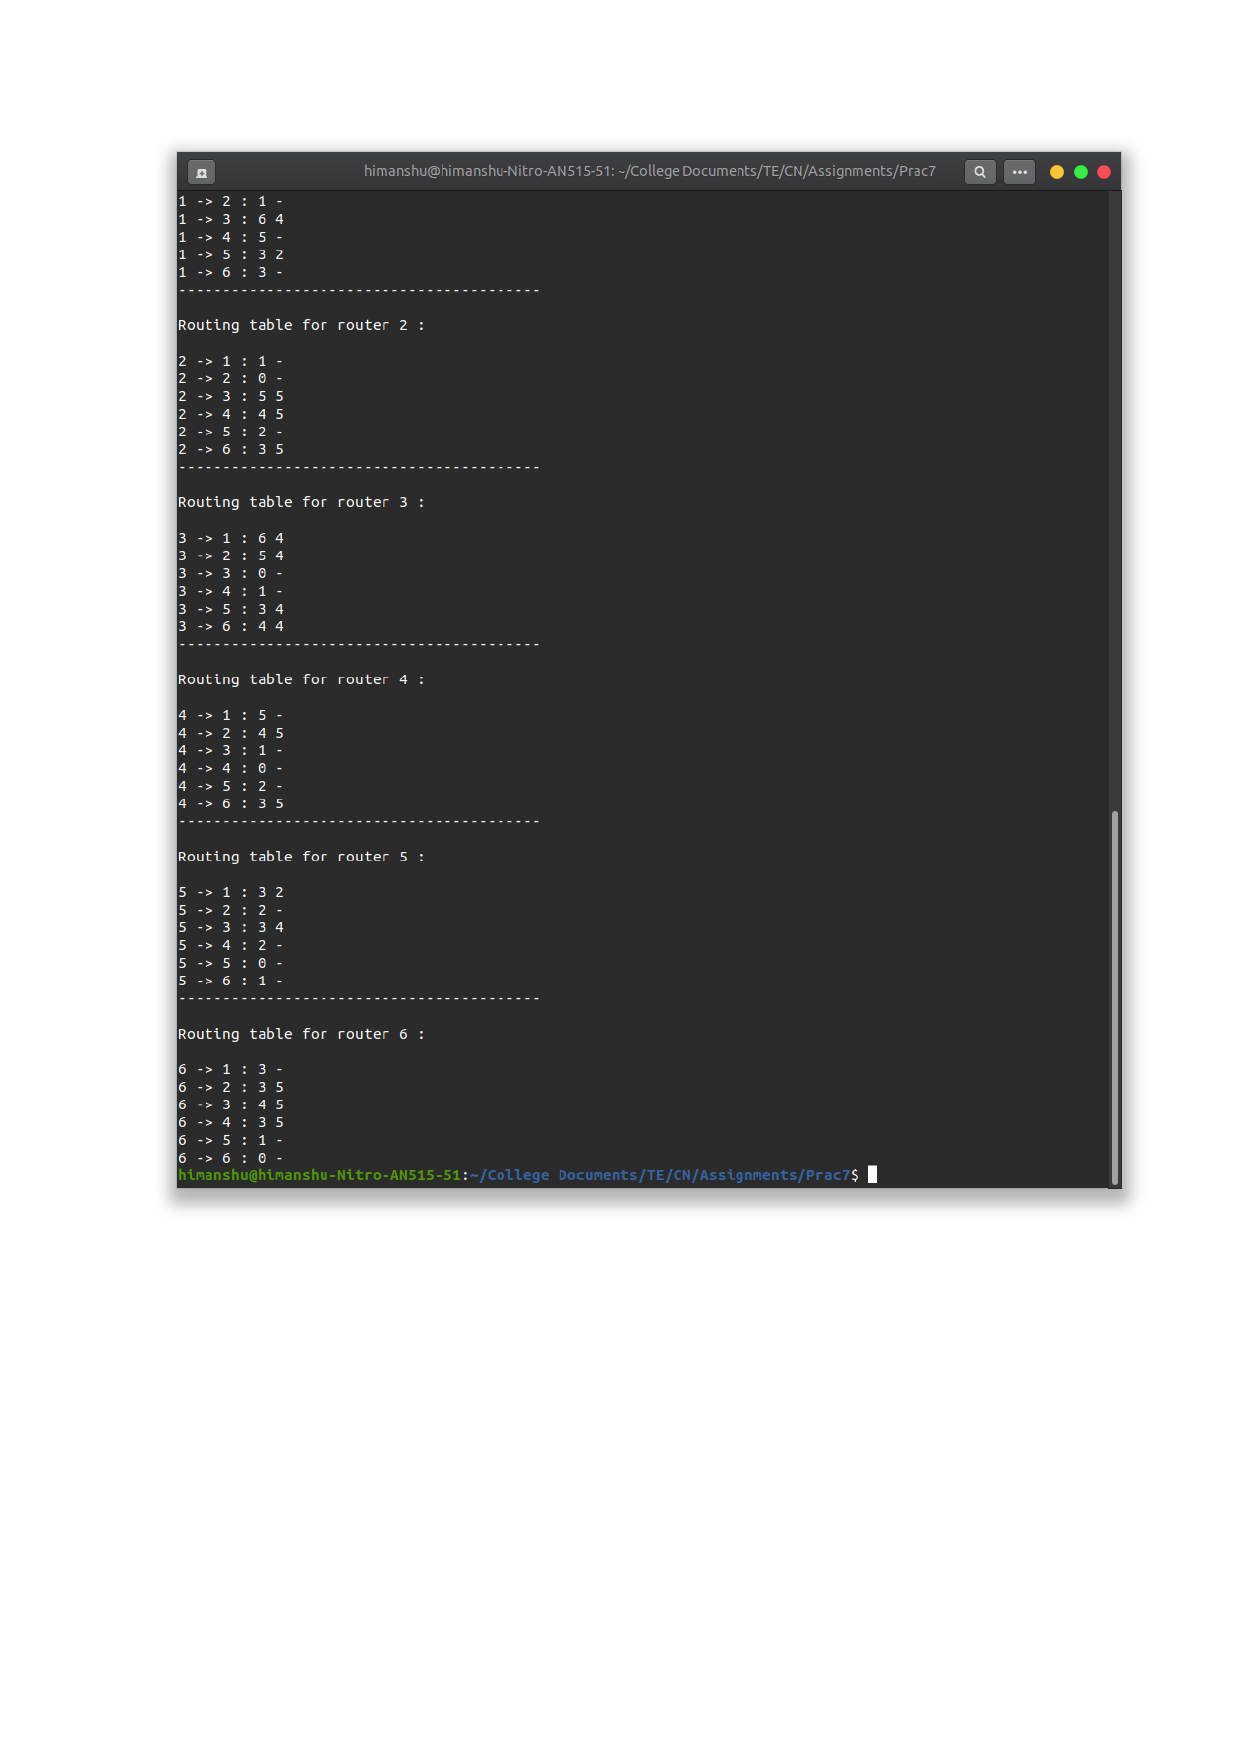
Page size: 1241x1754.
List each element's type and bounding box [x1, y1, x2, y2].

picture [147, 129, 1152, 1226]
